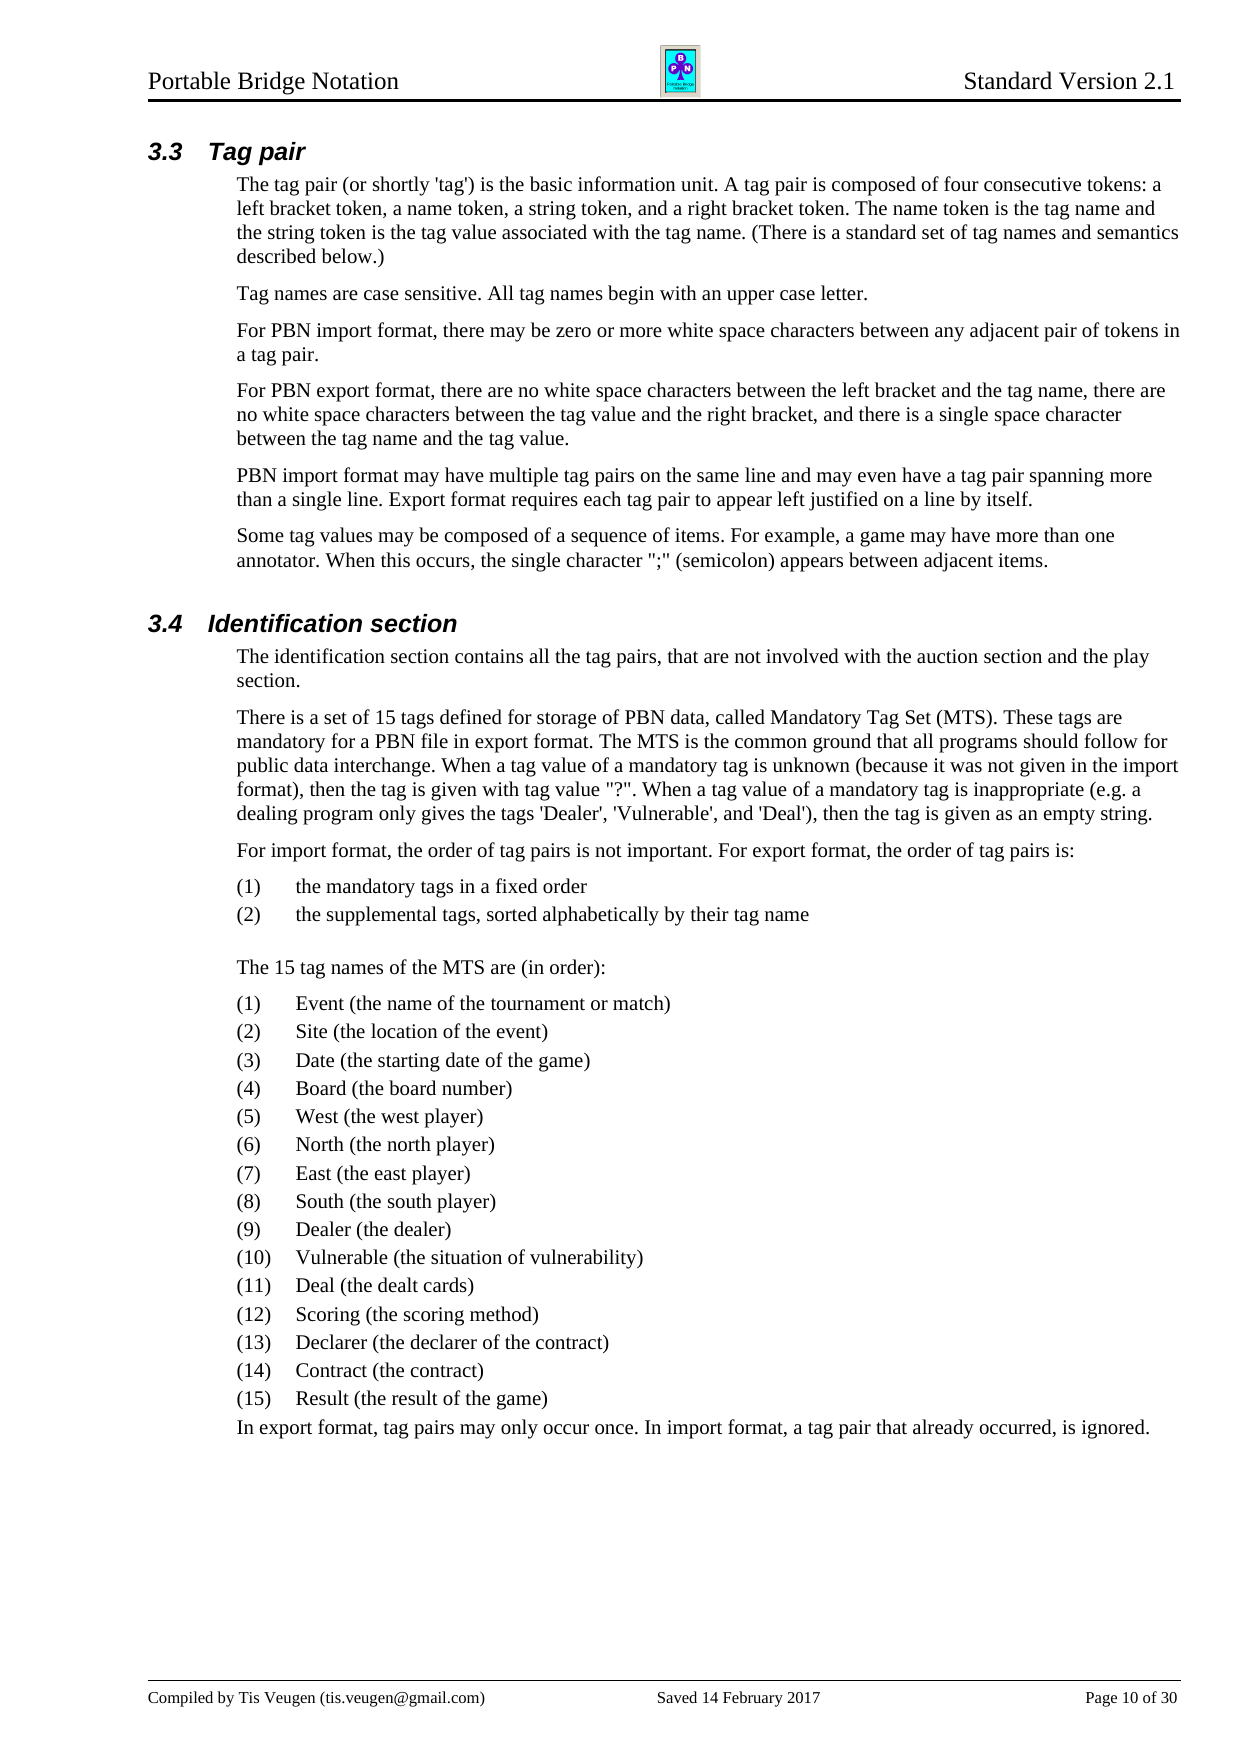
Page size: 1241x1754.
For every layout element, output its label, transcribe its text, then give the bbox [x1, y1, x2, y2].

list Dealer (the dealer) [236, 1217, 1181, 1241]
text In export format, tag pairs may only occur once. In import format, a tag pair that already occurred, is ignored. [236, 1414, 1181, 1439]
text For import format, the order of tag pairs is not important. For export format, the order of tag pairs is: [236, 837, 1181, 862]
list Deal (the dealt cards) [236, 1273, 1181, 1297]
list Scoring (the scoring method) [236, 1302, 1181, 1326]
list Vulnerable (the situation of vulnerability) [236, 1245, 1181, 1269]
list Site (the location of the event) [236, 1019, 1181, 1043]
list the mandatory tags in a fixed order [236, 874, 1181, 898]
text The tag pair (or shortly 'tag') is the basic information unit. A tag pair is composed of four consecutive tokens: a left bracket token, a name token, a string token, and a right bracket token. The name token is the tag name and the string token is the tag value associated with the tag name. (There is a standard set of tag names and semantics described below.) [236, 172, 1181, 268]
list West (the west player) [236, 1104, 1181, 1128]
text For PBN import format, there may be zero or more white space characters between any adjacent pair of tokens in a tag pair. [236, 317, 1181, 366]
list Board (the board number) [236, 1076, 1181, 1100]
subtitle Identification section [148, 609, 1181, 638]
text Tag names are case sensitive. All tag names begin with an upper case letter. [236, 281, 1181, 305]
list the supplemental tags, sorted alphabetically by their tag name [236, 902, 1181, 926]
text The identification section contains all the tag pairs, that are not involved with the auction section and the play section. [236, 644, 1181, 692]
text The 15 tag names of the MTS are (in order): [236, 931, 1181, 979]
list East (the east player) [236, 1161, 1181, 1184]
list Declarer (the declarer of the contract) [236, 1330, 1181, 1354]
text There is a set of 15 tags defined for storage of PBN data, called Mandatory Tag Set (MTS). These tags are mandatory for a PBN file in export format. The MTS is the common ground that all programs should follow for public data interchange. When a tag value of a mandatory tag is unknown (because it was not given in the import format), then the tag is given with tag value "?". When a tag value of a mandatory tag is inappropriate (e.g. a dealing program only gives the tags 'Dealer', 'Vulnerable', and 'Deal'), then the tag is given as an empty string. [236, 705, 1181, 825]
list North (the north player) [236, 1132, 1181, 1156]
list Date (the starting date of the game) [236, 1048, 1181, 1072]
list South (the south player) [236, 1189, 1181, 1213]
text Some tag values may be composed of a sequence of items. For example, a game may have more than one annotator. When this occurs, the single character ";" (semicolon) appears between adjacent items. [236, 523, 1181, 572]
subtitle Tag pair [148, 137, 1181, 166]
list Event (the name of the tournament or match) [236, 991, 1181, 1015]
list Contract (the contract) [236, 1358, 1181, 1382]
list Result (the result of the game) [236, 1386, 1181, 1410]
text For PBN export format, there are no white space characters between the left bracket and the tag name, there are no white space characters between the tag value and the right bracket, and there is a single space character between the tag name and the tag value. [236, 378, 1181, 450]
text PBN import format may have multiple tag pairs on the same line and may even have a tag pair spanning more than a single line. Export format requires each tag pair to appear left justified on a line by itself. [236, 463, 1181, 511]
